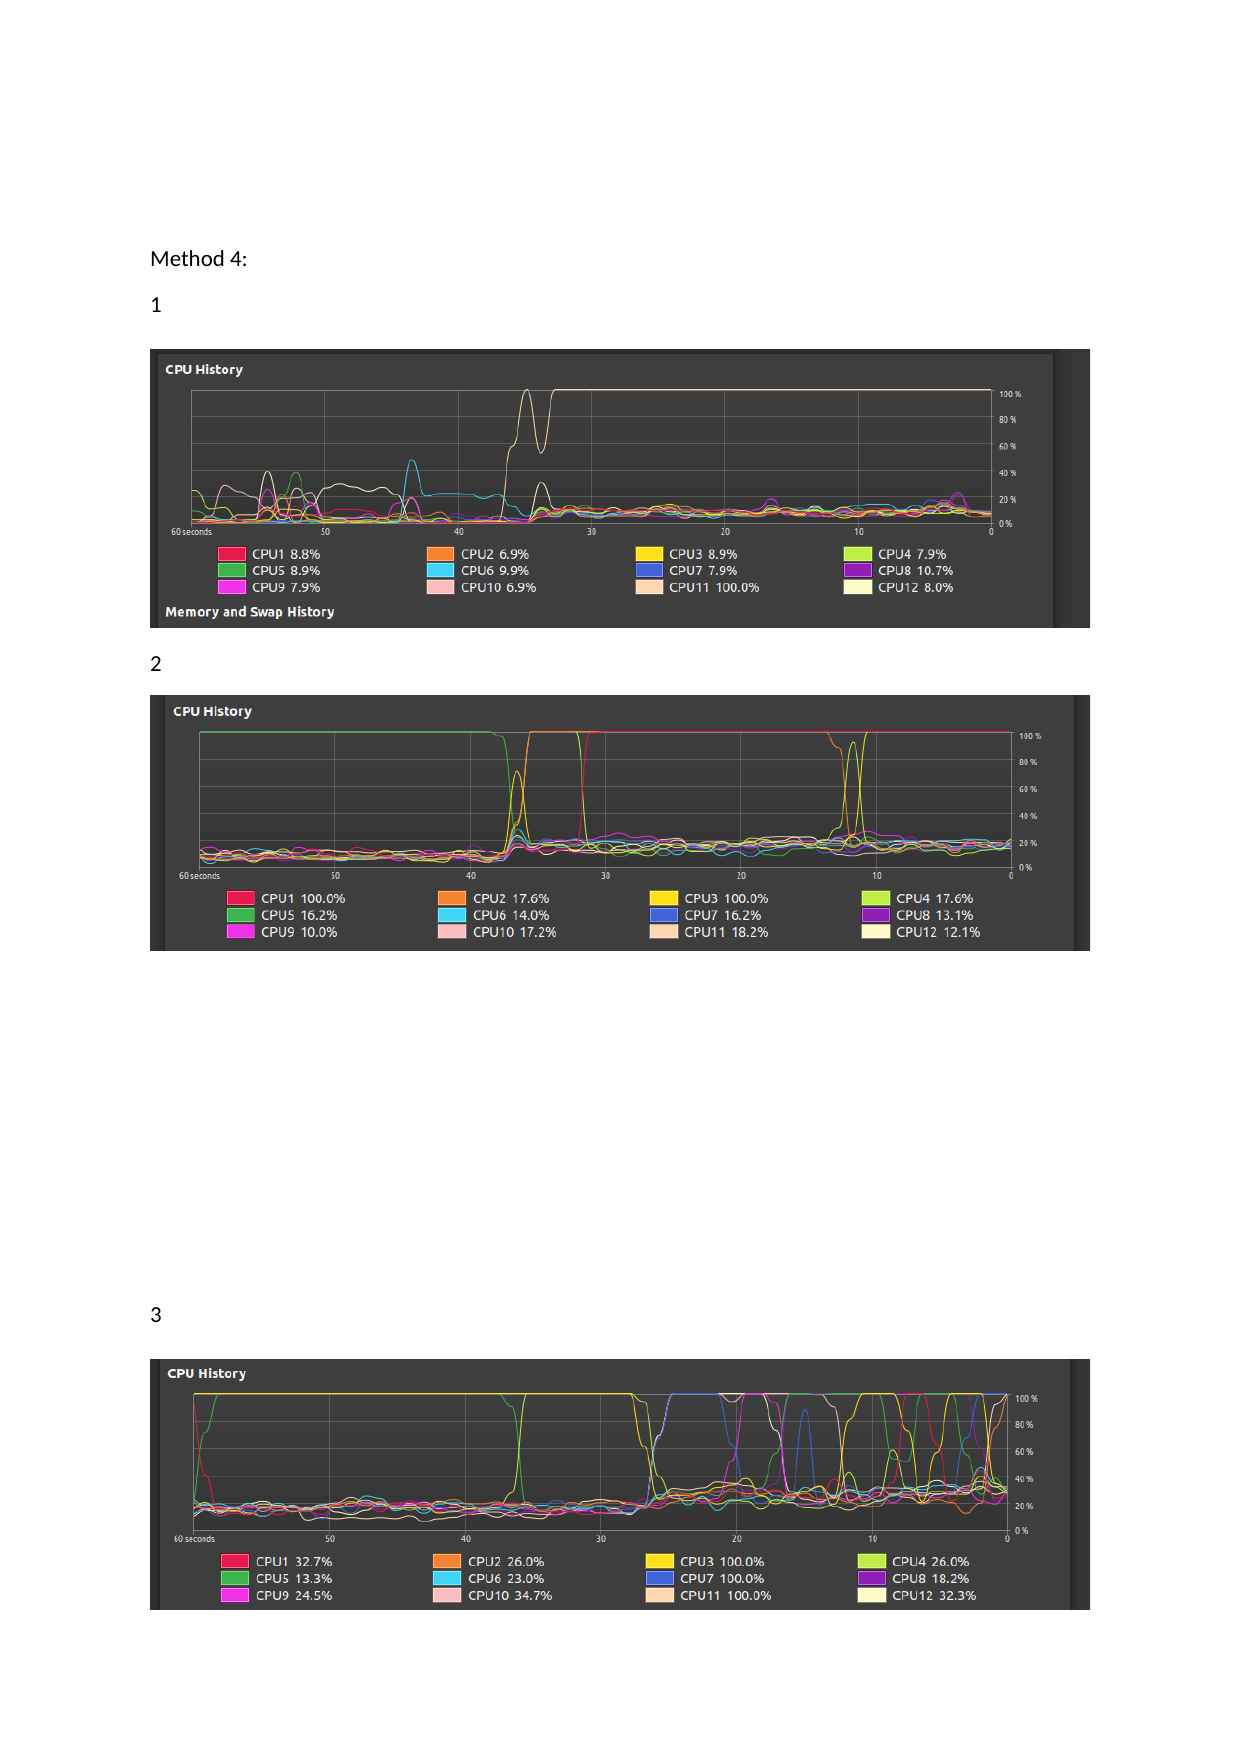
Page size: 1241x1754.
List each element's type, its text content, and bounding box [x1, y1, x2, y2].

text [150, 337, 1090, 349]
picture [150, 695, 1091, 951]
text Method 4: [150, 244, 1090, 272]
text 1 [150, 291, 1090, 319]
text 3 [150, 1300, 1090, 1328]
text 2 [150, 628, 1090, 677]
picture [150, 1359, 1091, 1610]
picture [150, 349, 1091, 628]
